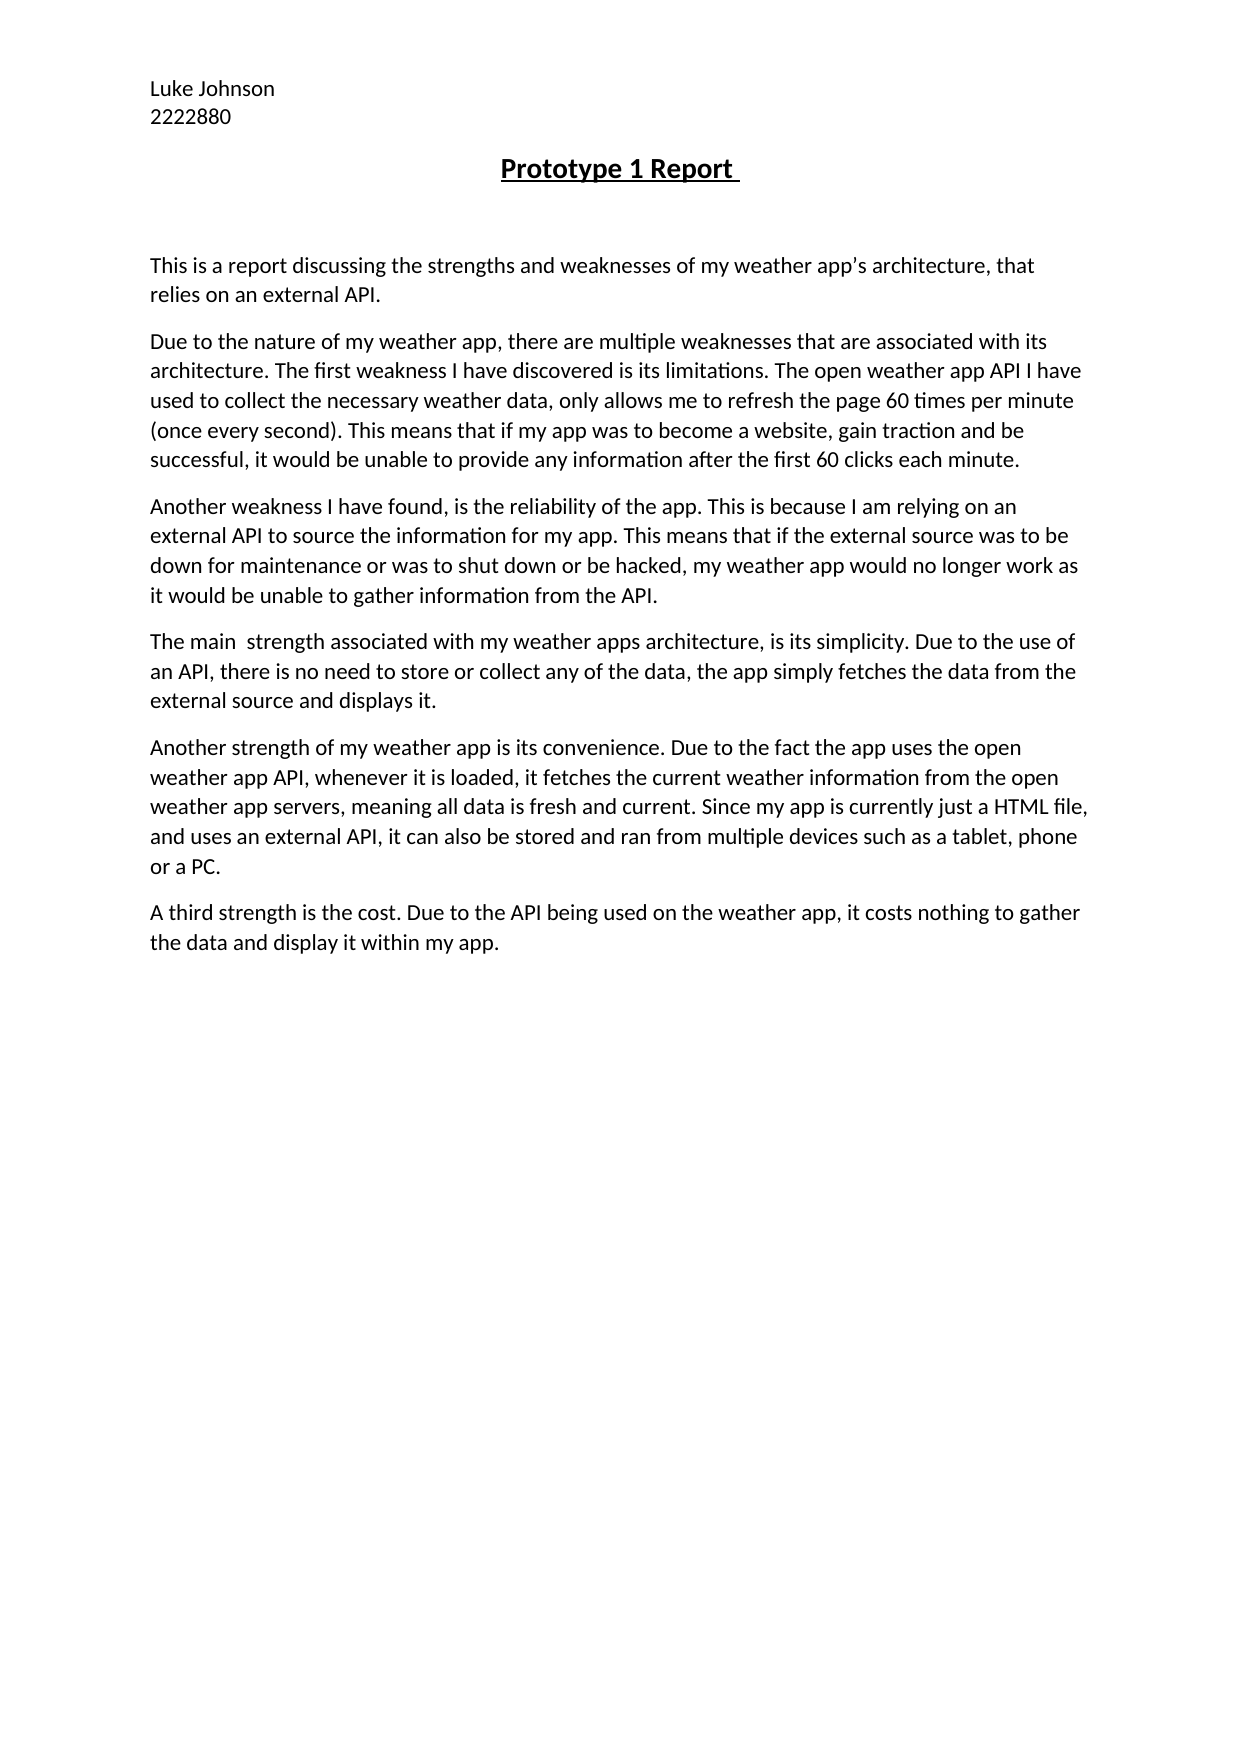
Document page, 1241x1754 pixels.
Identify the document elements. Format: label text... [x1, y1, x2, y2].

text Another weakness I have found, is the reliability of the app. This is because I am relying on an external API to source the information for my app. This means that if the external source was to be down for maintenance or was to shut down or be hacked, my weather app would no longer work as it would be unable to gather information from the API. [150, 492, 1090, 609]
text Prototype 1 Report [150, 150, 1090, 186]
text This is a report discussing the strengths and weaknesses of my weather app’s architecture, that relies on an external API. [150, 251, 1090, 308]
text The main strength associated with my weather apps architecture, is its simplicity. Due to the use of an API, there is no need to store or collect any of the data, the app simply fetches the data from the external source and displays it. [150, 627, 1090, 715]
text A third strength is the cost. Due to the API being used on the weather app, it costs nothing to gather the data and display it within my app. [150, 898, 1090, 956]
text Due to the nature of my weather app, there are multiple weaknesses that are associated with its architecture. The first weakness I have discovered is its limitations. The open weather app API I have used to collect the necessary weather data, only allows me to refresh the page 60 times per minute (once every second). This means that if my app was to become a website, gain traction and be successful, it would be unable to provide any information after the first 60 clicks each minute. [150, 327, 1090, 473]
text Another strength of my weather app is its convenience. Due to the fact the app uses the open weather app API, whenever it is loaded, it fetches the current weather information from the open weather app servers, meaning all data is fresh and current. Since my app is currently just a HTML file, and uses an external API, it can also be stored and ran from multiple devices such as a tablet, phone or a PC. [150, 733, 1090, 880]
